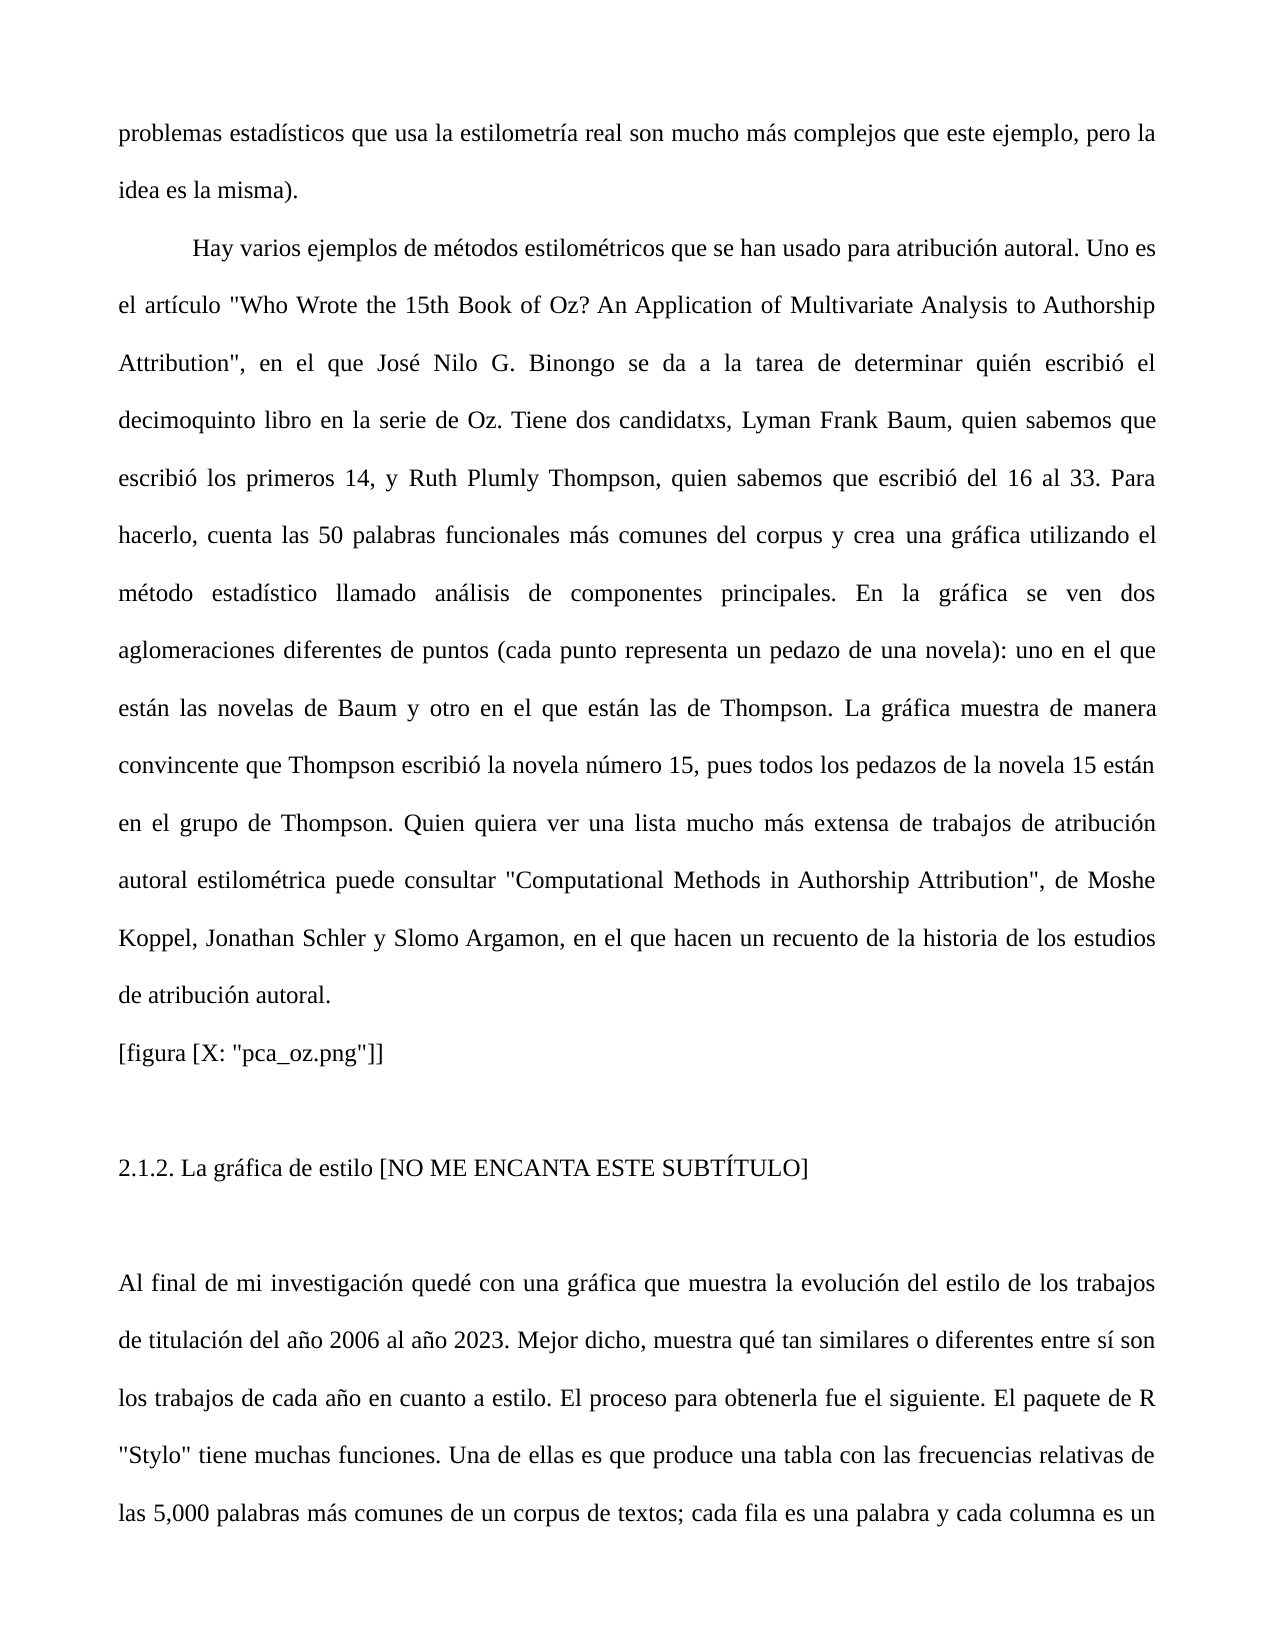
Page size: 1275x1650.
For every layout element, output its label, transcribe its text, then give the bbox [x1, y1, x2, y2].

text Hay varios ejemplos de métodos estilométricos que se han usado para atribución autoral. Uno es el artículo "Who Wrote the 15th Book of Oz? An Application of Multivariate Analysis to Authorship Attribution", en el que José Nilo G. Binongo se da a la tarea de determinar quién escribió el decimoquinto libro en la serie de Oz. Tiene dos candidatxs, Lyman Frank Baum, quien sabemos que escribió los primeros 14, y Ruth Plumly Thompson, quien sabemos que escribió del 16 al 33. Para hacerlo, cuenta las 50 palabras funcionales más comunes del corpus y crea una gráfica utilizando el método estadístico llamado análisis de componentes principales. En la gráfica se ven dos aglomeraciones diferentes de puntos (cada punto representa un pedazo de una novela): uno en el que están las novelas de Baum y otro en el que están las de Thompson. La gráfica muestra de manera convincente que Thompson escribió la novela número 15, pues todos los pedazos de la novela 15 están en el grupo de Thompson. Quien quiera ver una lista mucho más extensa de trabajos de atribución autoral estilométrica puede consultar "Computational Methods in Authorship Attribution", de Moshe Koppel, Jonathan Schler y Slomo Argamon, en el que hacen un recuento de la historia de los estudios de atribución autoral. [118, 233, 1157, 1009]
text Al final de mi investigación quedé con una gráfica que muestra la evolución del estilo de los trabajos de titulación del año 2006 al año 2023. Mejor dicho, muestra qué tan similares o diferentes entre sí son los trabajos de cada año en cuanto a estilo. El proceso para obtenerla fue el siguiente. El paquete de R "Stylo" tiene muchas funciones. Una de ellas es que produce una tabla con las frecuencias relativas de las 5,000 palabras más comunes de un corpus de textos; cada fila es una palabra y cada columna es un [118, 1268, 1157, 1527]
text [figura [X: "pca_oz.png"]] [118, 1038, 1157, 1067]
text problemas estadísticos que usa la estilometría real son mucho más complejos que este ejemplo, pero la idea es la misma). [118, 118, 1157, 204]
text 2.1.2. La gráfica de estilo [NO ME ENCANTA ESTE SUBTÍTULO] [118, 1153, 1157, 1182]
